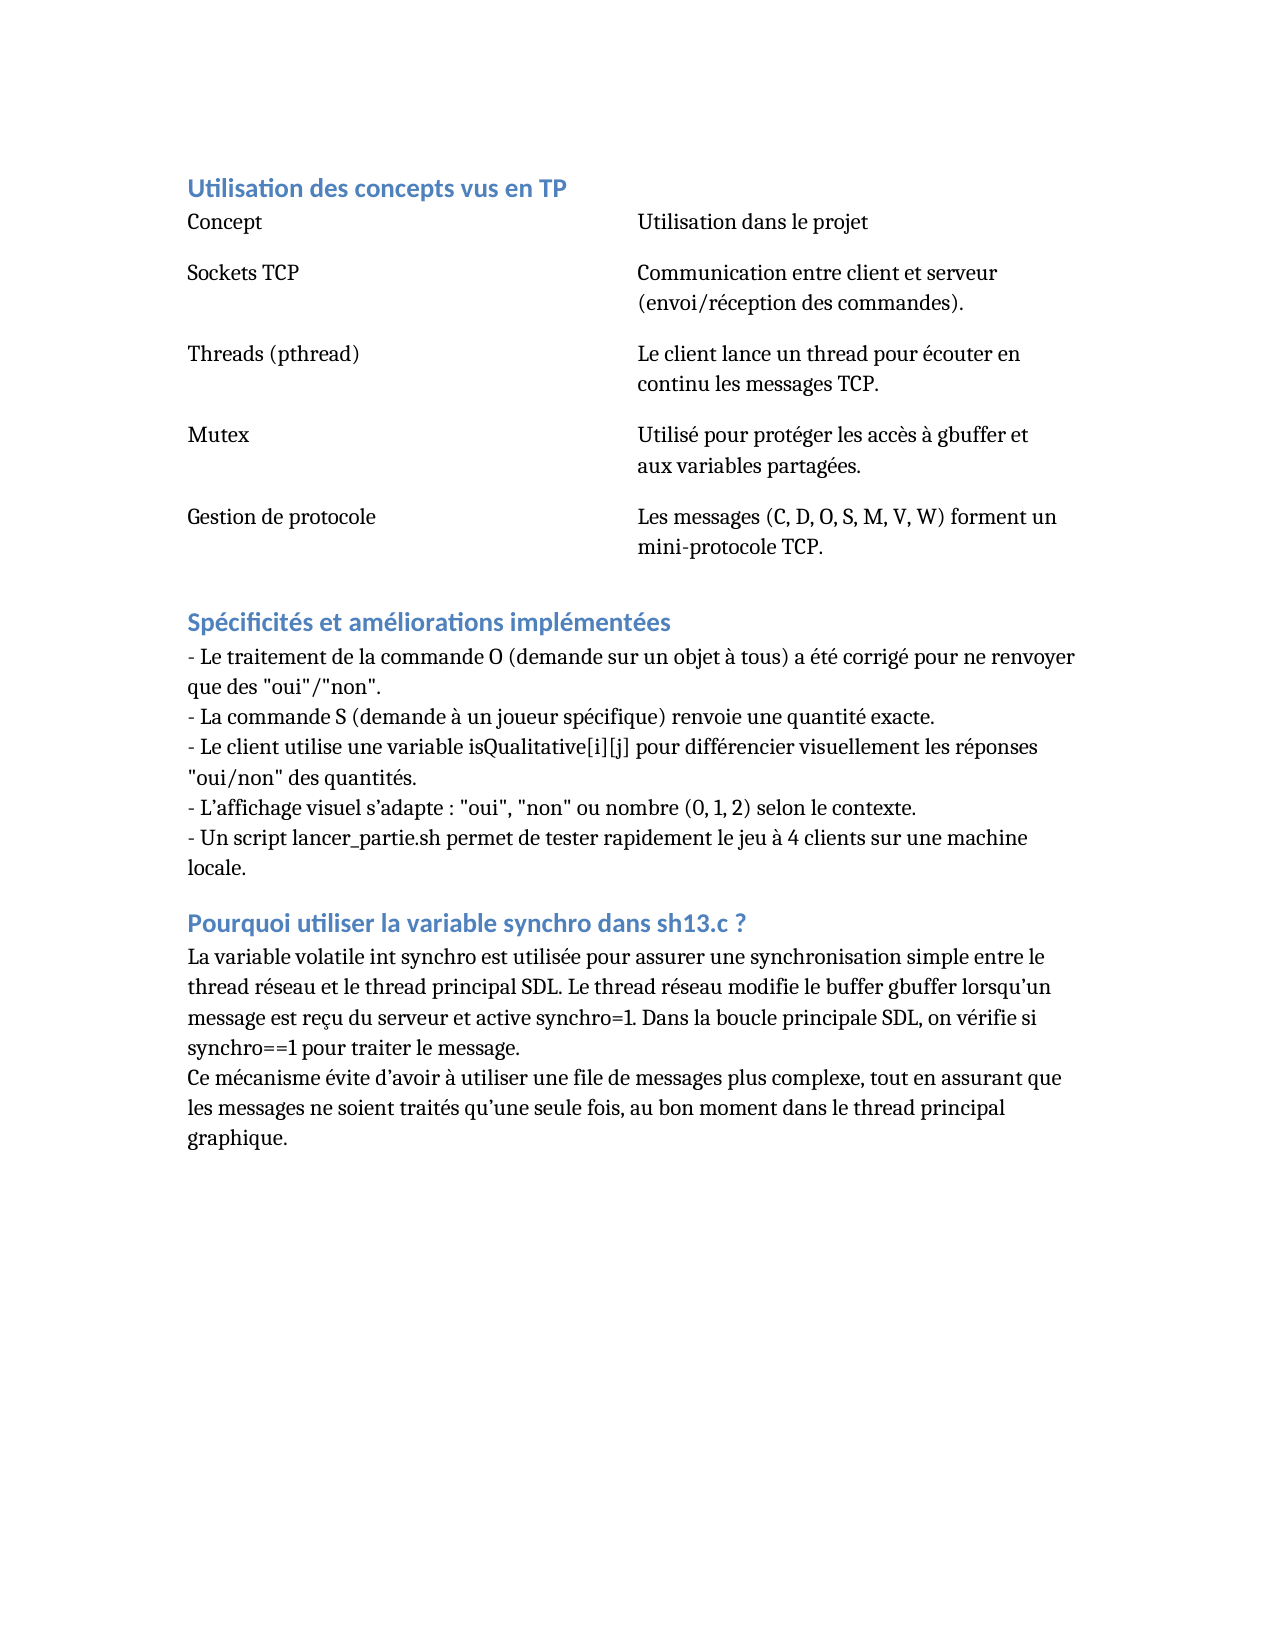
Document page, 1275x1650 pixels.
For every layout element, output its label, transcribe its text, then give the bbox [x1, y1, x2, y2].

table_cell Communication entre client et serveur (envoi/réception des commandes). [626, 260, 1076, 341]
table_header Concept [176, 209, 626, 260]
subtitle Pourquoi utiliser la variable synchro dans sh13.c ? [187, 906, 1087, 939]
subtitle Utilisation des concepts vus en TP [187, 171, 1087, 204]
table_cell Gestion de protocole [176, 504, 626, 585]
subtitle Spécificités et améliorations implémentées [187, 606, 1087, 639]
table_cell Le client lance un thread pour écouter en continu les messages TCP. [626, 341, 1076, 422]
text - Le traitement de la commande O (demande sur un objet à tous) a été corrigé pour ne renvoyer que des "oui"/"non". - La commande S (demande à un joueur spécifique) renvoie une quantité exacte. - Le client utilise une variable isQualitative[i][j] pour différencier visuellement les réponses "oui/non" des quantités. - L’affichage visuel s’adapte : "oui", "non" ou nombre (0, 1, 2) selon le contexte. - Un script lancer_partie.sh permet de tester rapidement le jeu à 4 clients sur une machine locale. [187, 643, 1087, 881]
table_cell Sockets TCP [176, 260, 626, 341]
text La variable volatile int synchro est utilisée pour assurer une synchronisation simple entre le thread réseau et le thread principal SDL. Le thread réseau modifie le buffer gbuffer lorsqu’un message est reçu du serveur et active synchro=1. Dans la boucle principale SDL, on vérifie si synchro==1 pour traiter le message. Ce mécanisme évite d’avoir à utiliser une file de messages plus complexe, tout en assurant que les messages ne soient traités qu’une seule fois, au bon moment dans le thread principal graphique. [187, 944, 1087, 1152]
table_cell Mutex [176, 422, 626, 503]
table_cell Utilisé pour protéger les accès à gbuffer et aux variables partagées. [626, 422, 1076, 503]
table_cell Les messages (C, D, O, S, M, V, W) forment un mini-protocole TCP. [626, 504, 1076, 585]
table_header Utilisation dans le projet [626, 209, 1076, 260]
table_cell Threads (pthread) [176, 341, 626, 422]
